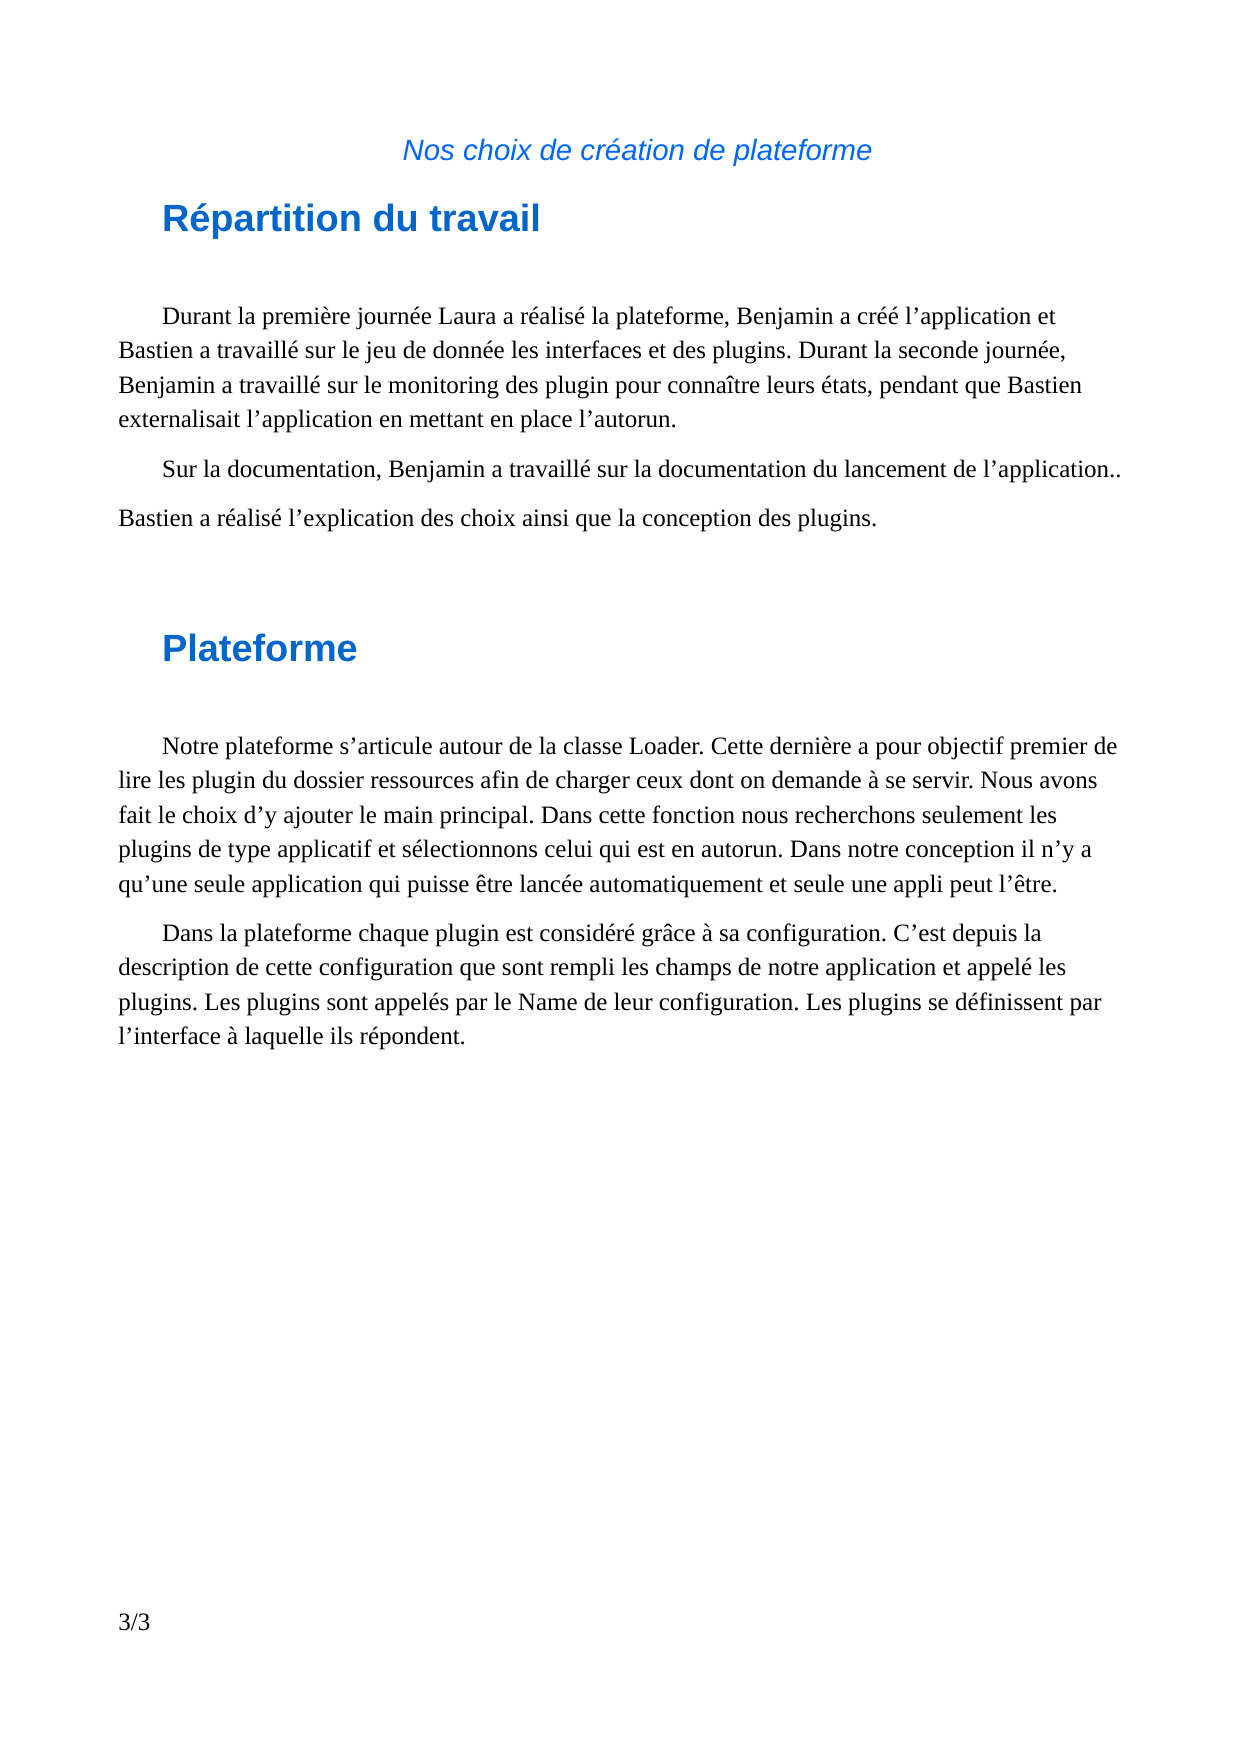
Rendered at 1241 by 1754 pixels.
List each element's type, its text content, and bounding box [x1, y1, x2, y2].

text Durant la première journée Laura a réalisé la plateforme, Benjamin a créé l’application et Bastien a travaillé sur le jeu de donnée les interfaces et des plugins. Durant la seconde journée, Benjamin a travaillé sur le monitoring des plugin pour connaître leurs états, pendant que Bastien externalisait l’application en mettant en place l’autorun. [118, 301, 1122, 433]
subtitle Plateforme [118, 626, 1122, 669]
text Bastien a réalisé l’explication des choix ainsi que la conception des plugins. [118, 503, 1122, 531]
text Sur la documentation, Benjamin a travaillé sur la documentation du lancement de l’application.. [118, 454, 1122, 482]
text Dans la plateforme chaque plugin est considéré grâce à sa configuration. C’est depuis la description de cette configuration que sont rempli les champs de notre application et appelé les plugins. Les plugins sont appelés par le Name de leur configuration. Les plugins se définissent par l’interface à laquelle ils répondent. [118, 918, 1122, 1050]
subtitle Répartition du travail [118, 196, 1122, 239]
text Notre plateforme s’articule autour de la classe Loader. Cette dernière a pour objectif premier de lire les plugin du dossier ressources afin de charger ceux dont on demande à se servir. Nous avons fait le choix d’y ajouter le main principal. Dans cette fonction nous recherchons seulement les plugins de type applicatif et sélectionnons celui qui est en autorun. Dans notre conception il n’y a qu’une seule application qui puisse être lancée automatiquement et seule une appli peut l’être. [118, 731, 1122, 898]
